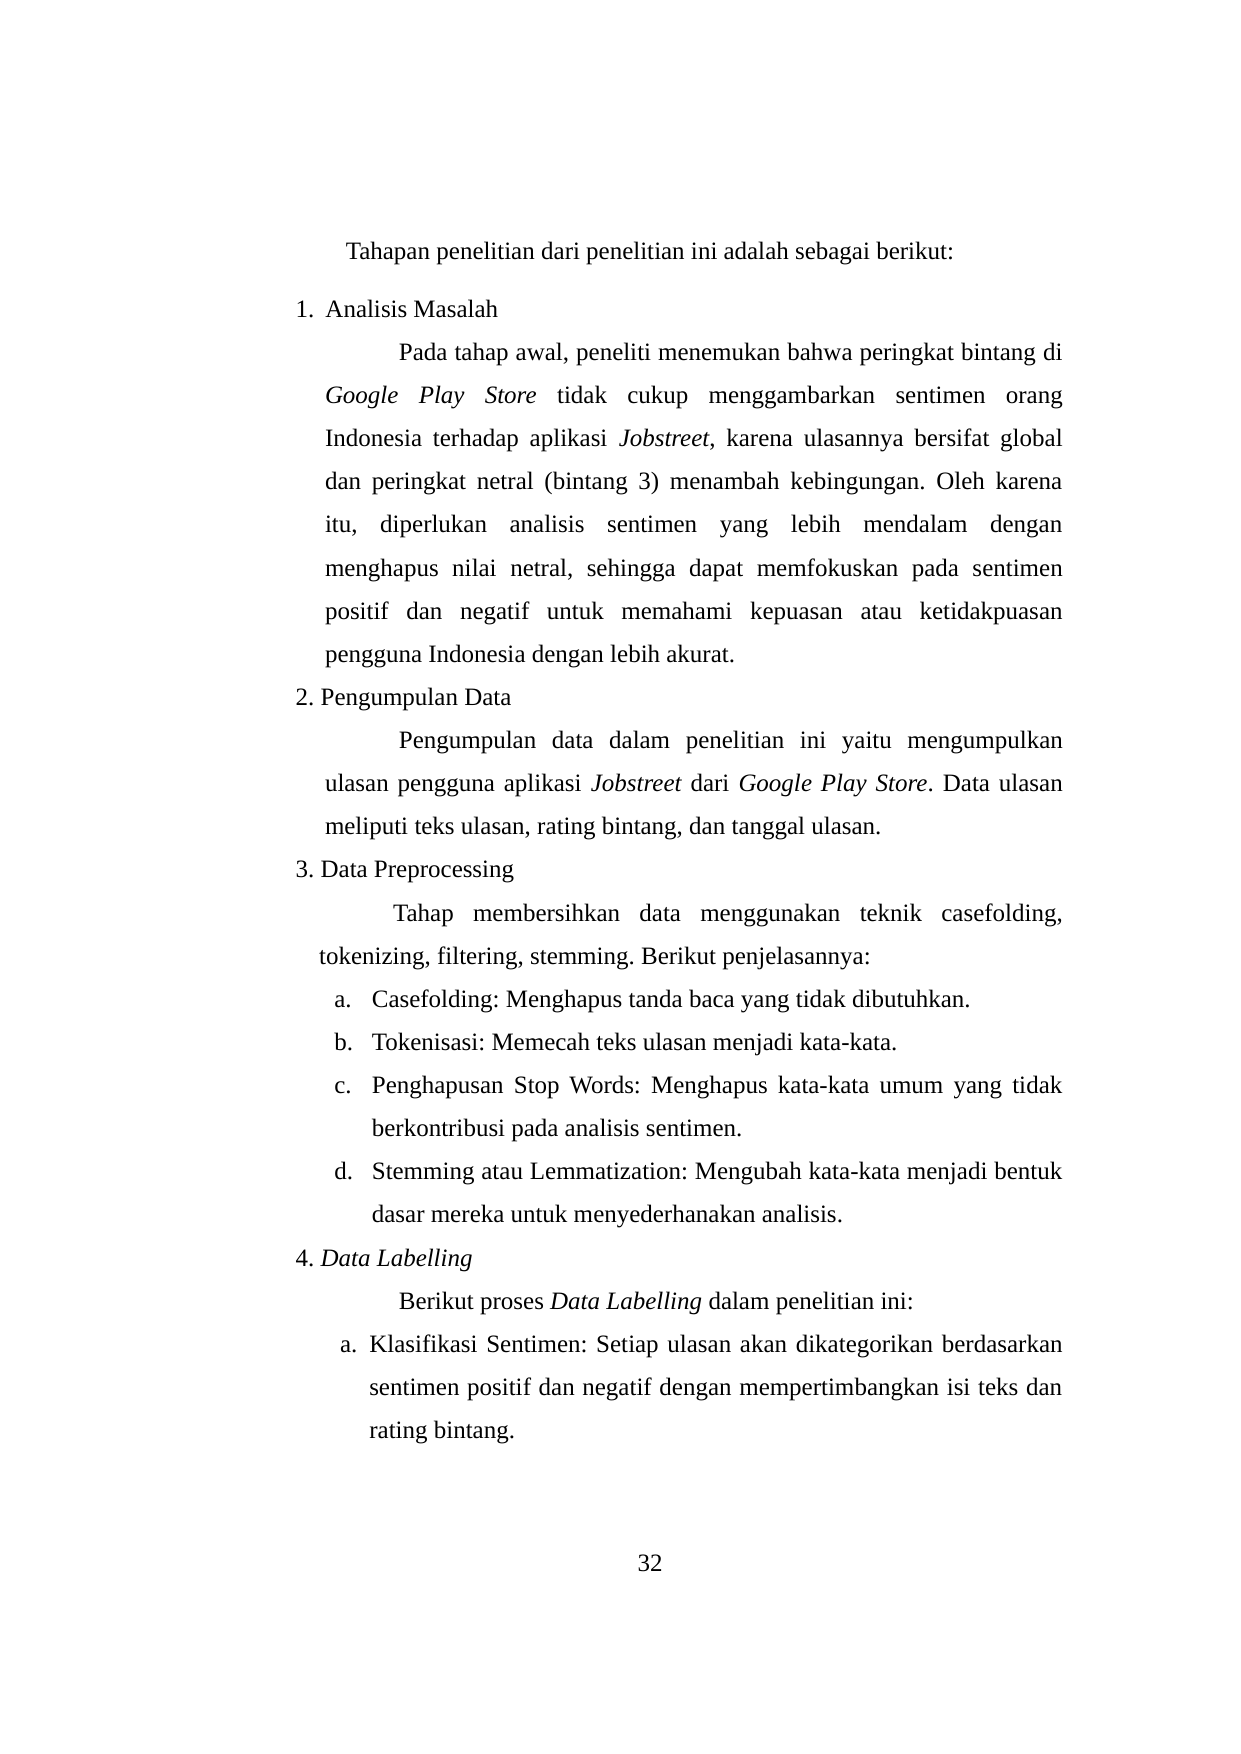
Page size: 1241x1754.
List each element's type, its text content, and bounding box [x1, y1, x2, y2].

text Tahapan penelitian dari penelitian ini adalah sebagai berikut: [272, 236, 1063, 265]
text Pada tahap awal, peneliti menemukan bahwa peringkat bintang di Google Play Store tidak cukup menggambarkan sentimen orang Indonesia terhadap aplikasi Jobstreet, karena ulasannya bersifat global dan peringkat netral (bintang 3) menambah kebingungan. Oleh karena itu, diperlukan analisis sentimen yang lebih mendalam dengan menghapus nilai netral, sehingga dapat memfokuskan pada sentimen positif dan negatif untuk memahami kepuasan atau ketidakpuasan pengguna Indonesia dengan lebih akurat. [325, 337, 1063, 668]
text Tahap membersihkan data menggunakan teknik casefolding, tokenizing, filtering, stemming. Berikut penjelasannya: [319, 898, 1063, 969]
list Casefolding: Menghapus tanda baca yang tidak dibutuhkan. [334, 984, 1063, 1013]
text 1. Analisis Masalah [295, 294, 1063, 323]
list Penghapusan Stop Words: Menghapus kata-kata umum yang tidak berkontribusi pada analisis sentimen. [334, 1070, 1063, 1142]
list Tokenisasi: Memecah teks ulasan menjadi kata-kata. [334, 1027, 1063, 1056]
text 2. Pengumpulan Data [295, 682, 1063, 711]
list Klasifikasi Sentimen: Setiap ulasan akan dikategorikan berdasarkan sentimen positif dan negatif dengan mempertimbangkan isi teks dan rating bintang. [340, 1329, 1063, 1444]
text 3. Data Preprocessing [295, 854, 1063, 883]
text Pengumpulan data dalam penelitian ini yaitu mengumpulkan ulasan pengguna aplikasi Jobstreet dari Google Play Store. Data ulasan meliputi teks ulasan, rating bintang, dan tanggal ulasan. [325, 725, 1063, 840]
text 4. Data Labelling [295, 1243, 1063, 1271]
list Stemming atau Lemmatization: Mengubah kata-kata menjadi bentuk dasar mereka untuk menyederhanakan analisis. [334, 1156, 1063, 1228]
text Berikut proses Data Labelling dalam penelitian ini: [325, 1286, 1063, 1314]
